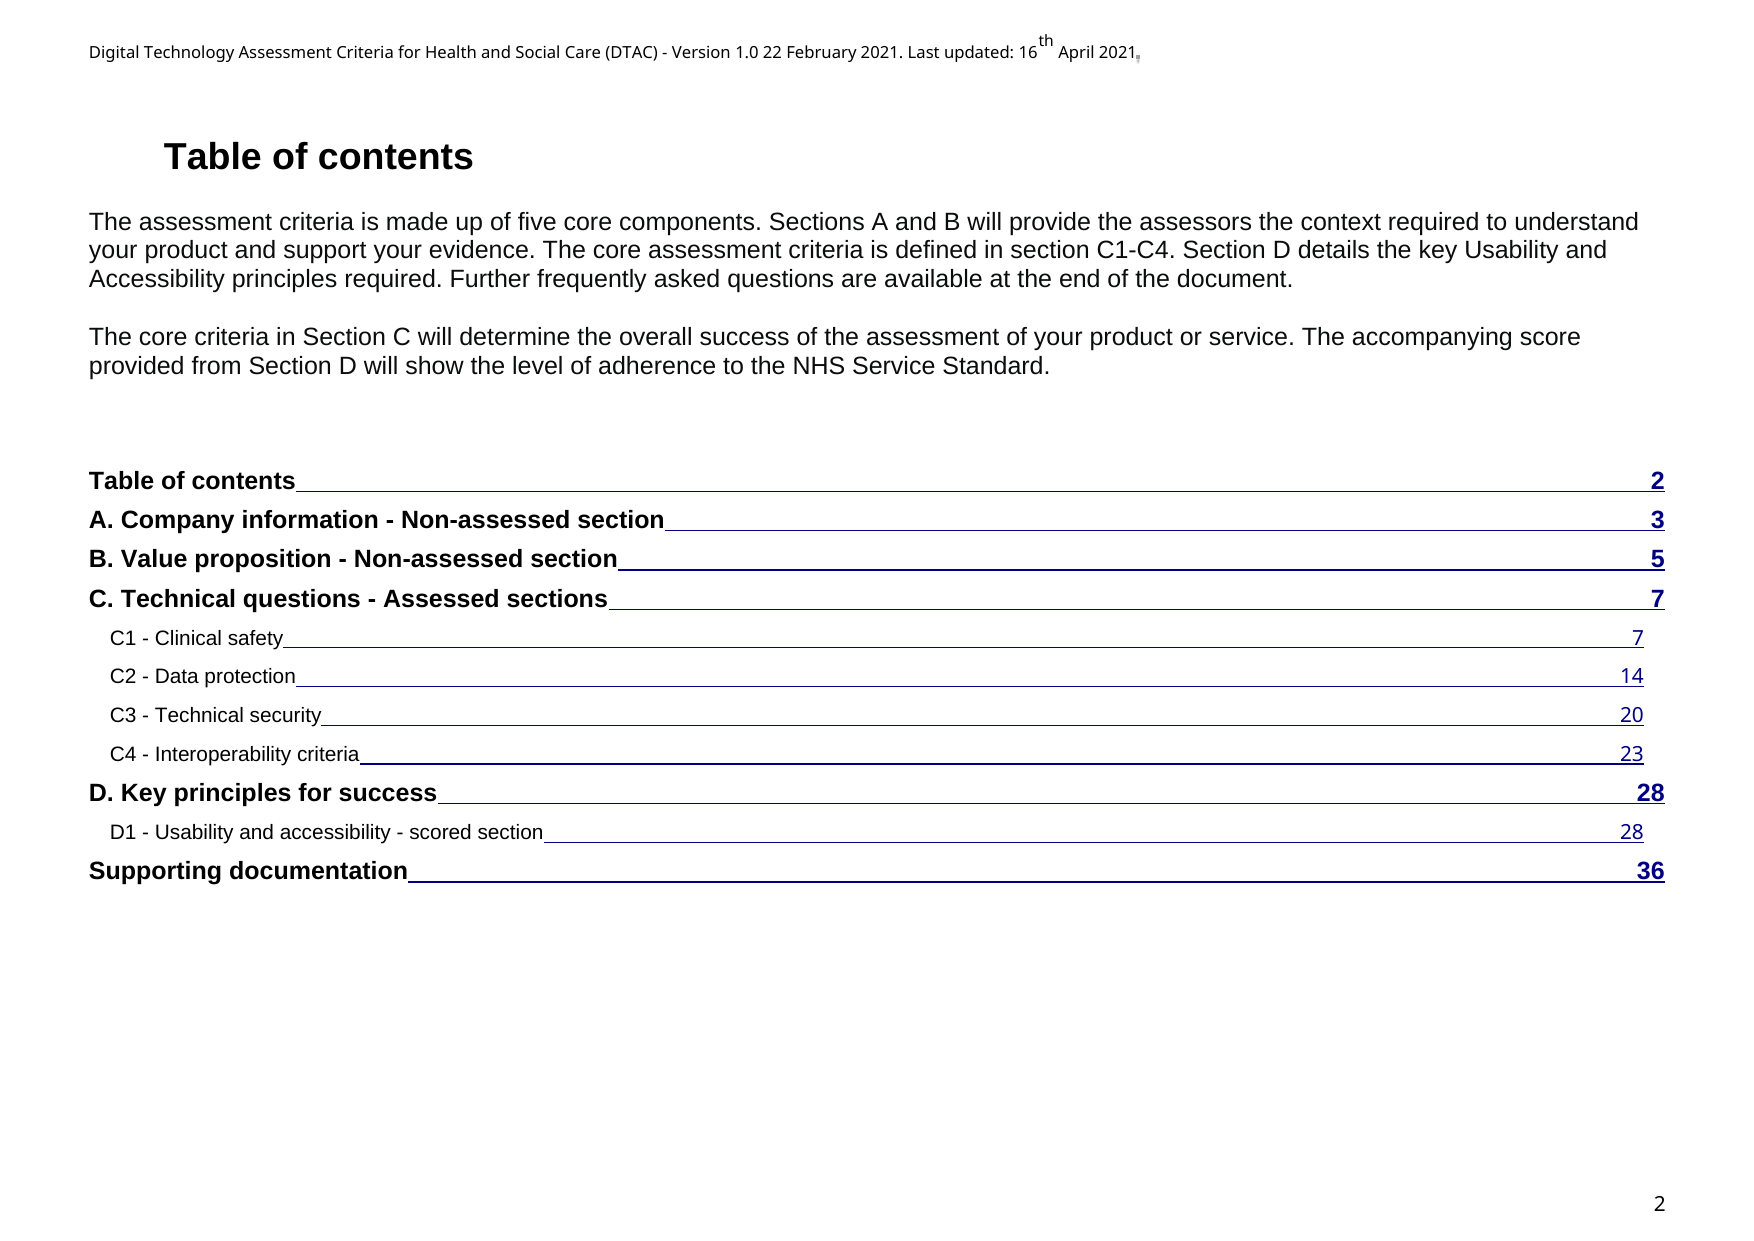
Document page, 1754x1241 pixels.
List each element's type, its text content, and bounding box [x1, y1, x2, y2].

text The core criteria in Section C will determine the overall success of the assessment of your product or service. The accompanying score provided from Section D will show the level of adherence to the NHS Service Standard. [89, 322, 1665, 379]
text The assessment criteria is made up of five core components. Sections A and B will provide the assessors the context required to understand your product and support your evidence. The core assessment criteria is defined in section C1-C4. Section D details the key Usability and Accessibility principles required. Further frequently asked questions are available at the end of the document. [89, 206, 1665, 293]
text C. Technical questions - Assessed sections 7 [89, 584, 1665, 612]
text Table of contents 2 [89, 466, 1665, 495]
text D1 - Usability and accessibility - scored section 28 [109, 817, 1665, 846]
text Supporting documentation 36 [89, 856, 1665, 885]
text A. Company information - Non-assessed section 3 [89, 505, 1665, 534]
text B. Value proposition - Non-assessed section 5 [89, 544, 1665, 573]
text C3 - Technical security 20 [109, 701, 1665, 729]
text D. Key principles for success 28 [89, 778, 1665, 807]
subtitle Table of contents [89, 134, 1343, 177]
text C4 - Interoperability criteria 23 [109, 739, 1665, 768]
text C1 - Clinical safety 7 [109, 623, 1665, 651]
text C2 - Data protection 14 [109, 662, 1665, 690]
